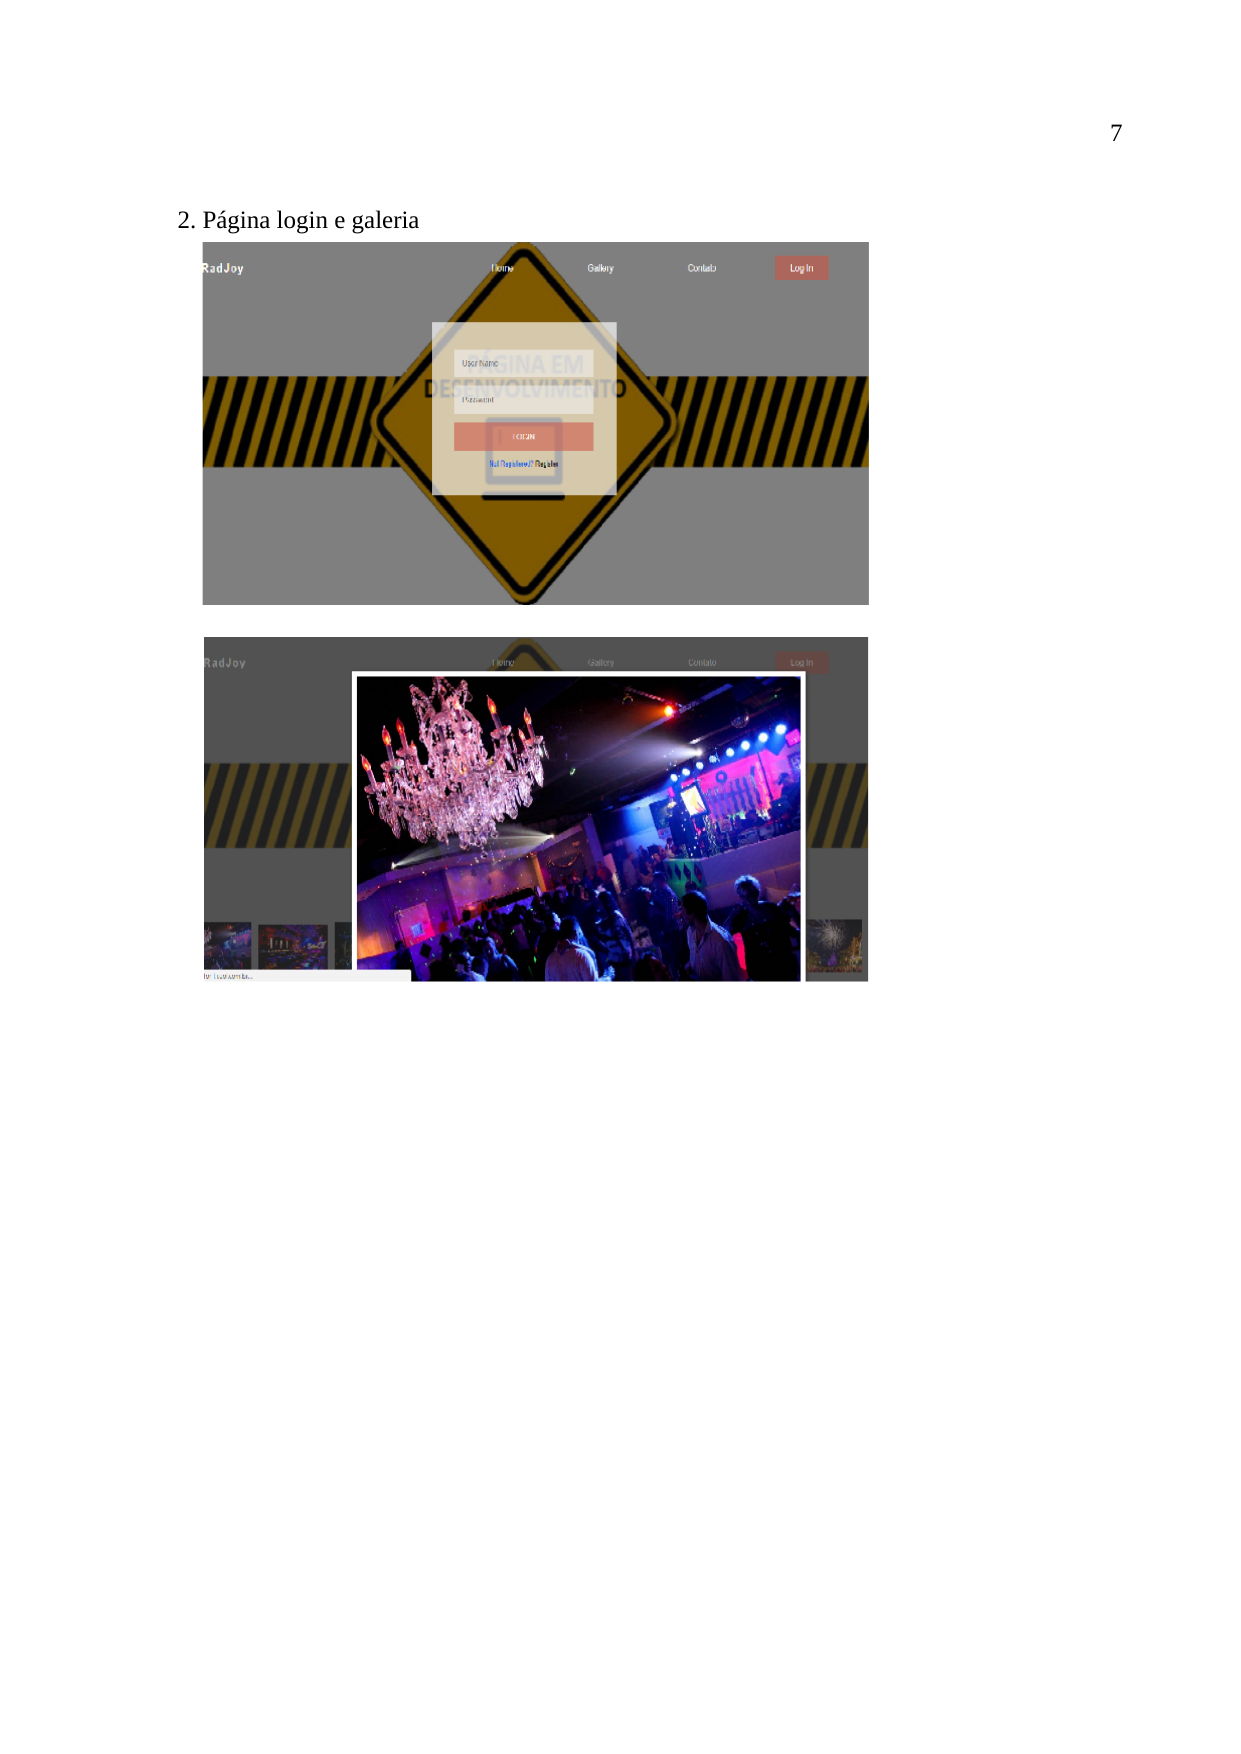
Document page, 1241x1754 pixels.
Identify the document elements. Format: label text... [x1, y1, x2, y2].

picture [202, 242, 870, 605]
text 2. Página login e galeria [177, 205, 1122, 234]
picture [204, 637, 869, 983]
